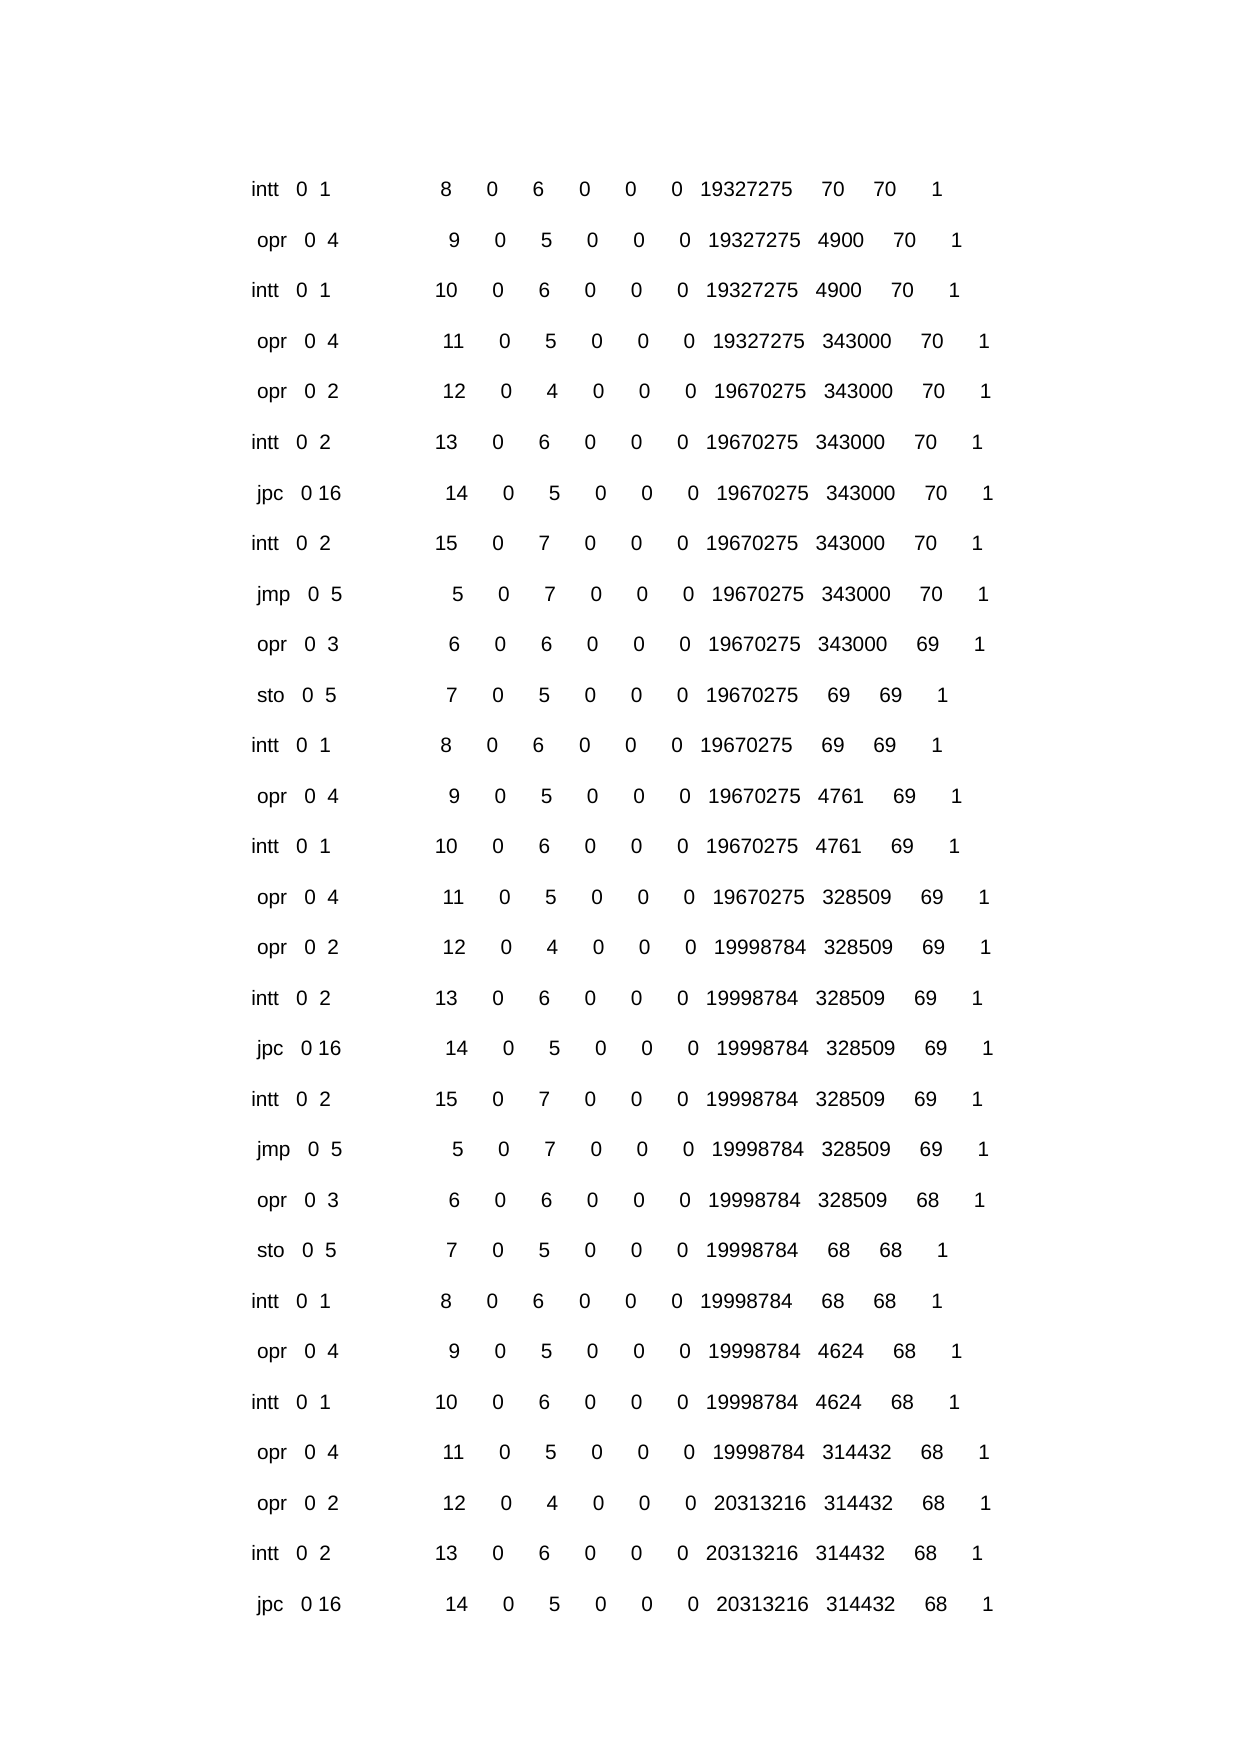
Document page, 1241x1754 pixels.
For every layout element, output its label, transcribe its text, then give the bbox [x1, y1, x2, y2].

text jmp 0 5 5 0 7 0 0 0 19670275 343000 70 1 [251, 581, 1122, 605]
text opr 0 2 12 0 4 0 0 0 19670275 343000 70 1 [251, 379, 1122, 403]
text sto 0 5 7 0 5 0 0 0 19998784 68 68 1 [251, 1238, 1122, 1262]
text jpc 0 16 14 0 5 0 0 0 19998784 328509 69 1 [251, 1036, 1122, 1060]
text intt 0 1 8 0 6 0 0 0 19670275 69 69 1 [251, 733, 1122, 757]
text opr 0 4 9 0 5 0 0 0 19998784 4624 68 1 [251, 1339, 1122, 1363]
text intt 0 2 15 0 7 0 0 0 19670275 343000 70 1 [251, 531, 1122, 555]
text intt 0 1 8 0 6 0 0 0 19998784 68 68 1 [251, 1289, 1122, 1313]
text intt 0 2 15 0 7 0 0 0 19998784 328509 69 1 [251, 1087, 1122, 1111]
text jpc 0 16 14 0 5 0 0 0 20313216 314432 68 1 [251, 1592, 1122, 1616]
text opr 0 3 6 0 6 0 0 0 19670275 343000 69 1 [251, 632, 1122, 656]
text intt 0 1 8 0 6 0 0 0 19327275 70 70 1 [251, 177, 1122, 201]
text jmp 0 5 5 0 7 0 0 0 19998784 328509 69 1 [251, 1137, 1122, 1161]
text intt 0 1 10 0 6 0 0 0 19670275 4761 69 1 [251, 834, 1122, 858]
text intt 0 2 13 0 6 0 0 0 19670275 343000 70 1 [251, 430, 1122, 454]
text opr 0 2 12 0 4 0 0 0 19998784 328509 69 1 [251, 935, 1122, 959]
text opr 0 4 11 0 5 0 0 0 19327275 343000 70 1 [251, 329, 1122, 353]
text opr 0 4 11 0 5 0 0 0 19670275 328509 69 1 [251, 884, 1122, 908]
text jpc 0 16 14 0 5 0 0 0 19670275 343000 70 1 [251, 480, 1122, 504]
text opr 0 3 6 0 6 0 0 0 19998784 328509 68 1 [251, 1188, 1122, 1212]
text opr 0 4 9 0 5 0 0 0 19670275 4761 69 1 [251, 783, 1122, 807]
text intt 0 2 13 0 6 0 0 0 20313216 314432 68 1 [251, 1541, 1122, 1565]
text opr 0 4 9 0 5 0 0 0 19327275 4900 70 1 [251, 228, 1122, 252]
text sto 0 5 7 0 5 0 0 0 19670275 69 69 1 [251, 682, 1122, 706]
text intt 0 2 13 0 6 0 0 0 19998784 328509 69 1 [251, 986, 1122, 1009]
text intt 0 1 10 0 6 0 0 0 19327275 4900 70 1 [251, 278, 1122, 302]
text opr 0 2 12 0 4 0 0 0 20313216 314432 68 1 [251, 1491, 1122, 1515]
text opr 0 4 11 0 5 0 0 0 19998784 314432 68 1 [251, 1440, 1122, 1464]
text intt 0 1 10 0 6 0 0 0 19998784 4624 68 1 [251, 1390, 1122, 1414]
